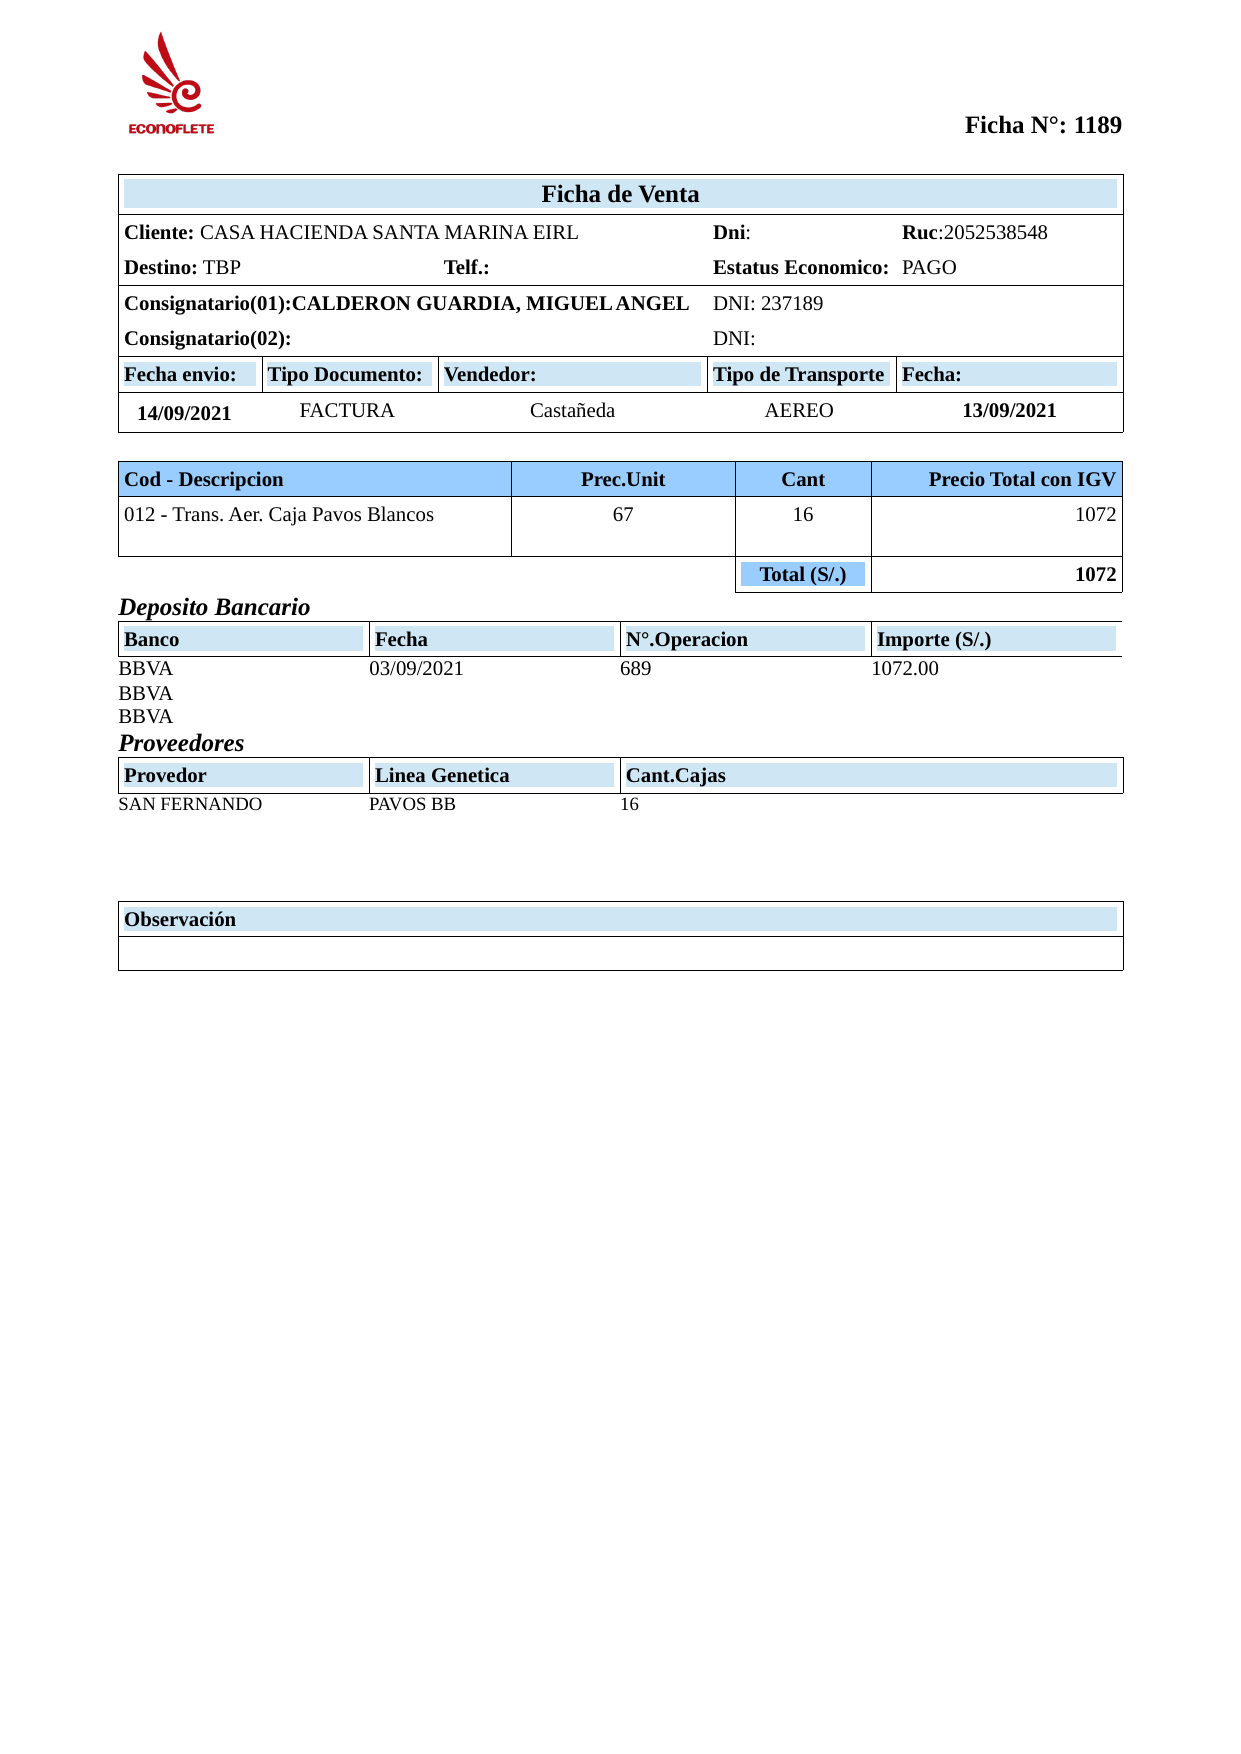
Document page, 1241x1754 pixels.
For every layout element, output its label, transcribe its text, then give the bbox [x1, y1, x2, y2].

table_cell Consignatario(02): [119, 321, 707, 356]
table_cell [620, 836, 1123, 858]
table_cell [118, 879, 369, 901]
table_cell [118, 815, 369, 836]
table_cell 16 [620, 794, 1123, 814]
table_cell DNI: 237189 [707, 286, 1123, 321]
table_header Observación [119, 902, 1123, 936]
table_cell Fecha envio: [119, 357, 262, 392]
picture [118, 31, 225, 134]
table_header Cant [736, 462, 871, 496]
table_cell 012 - Trans. Aer. Caja Pavos Blancos [119, 497, 511, 556]
text Proveedores [118, 728, 1122, 757]
table_cell [871, 680, 1122, 704]
table_cell Consignatario(01):CALDERON GUARDIA, MIGUEL ANGEL [119, 286, 707, 321]
table_cell BBVA [118, 657, 369, 680]
table_header Ficha de Venta [119, 175, 1123, 214]
table_cell 16 [736, 497, 871, 556]
table_cell [118, 836, 369, 858]
table_cell DNI: [707, 321, 1123, 356]
table_cell 689 [620, 657, 871, 680]
table_cell Cliente: CASA HACIENDA SANTA MARINA EIRL [119, 215, 707, 249]
table_cell Tipo Documento: [263, 357, 438, 392]
table_cell [620, 858, 1123, 879]
table_cell [119, 937, 1123, 969]
table_cell Telf.: [438, 249, 707, 285]
table_cell 1072 [872, 557, 1122, 592]
table_cell Destino: TBP [119, 249, 438, 285]
table_cell Dni: [707, 215, 896, 249]
table_cell BBVA [118, 680, 369, 704]
table_cell Castañeda [438, 393, 707, 432]
table_cell [369, 858, 620, 879]
table_header N°.Operacion [621, 622, 871, 656]
table_cell [620, 879, 1123, 901]
table_cell 13/09/2021 [896, 393, 1123, 432]
table_cell [620, 680, 871, 704]
table_header Cod - Descripcion [119, 462, 511, 496]
table_cell [369, 680, 620, 704]
table_cell Total (S/.) [736, 557, 871, 592]
table_header Provedor [119, 758, 369, 793]
table_header Importe (S/.) [872, 622, 1122, 656]
table_cell Vendedor: [439, 357, 707, 392]
table_cell BBVA [118, 705, 369, 728]
table_cell 14/09/2021 [119, 393, 262, 432]
table_header Precio Total con IGV [872, 462, 1122, 496]
table_cell [369, 879, 620, 901]
table_cell [118, 557, 511, 592]
table_cell [369, 815, 620, 836]
table_cell [511, 557, 735, 592]
table_cell Fecha: [897, 357, 1123, 392]
table_cell [369, 836, 620, 858]
table_cell PAGO [896, 249, 1123, 285]
table_header Linea Genetica [370, 758, 620, 793]
table_cell AEREO [707, 393, 896, 432]
table_cell [369, 705, 620, 728]
table_header Cant.Cajas [621, 758, 1123, 793]
table_cell Ruc:2052538548 [896, 215, 1123, 249]
table_cell Tipo de Transporte [708, 357, 896, 392]
table_header Prec.Unit [512, 462, 735, 496]
table_cell FACTURA [262, 393, 438, 432]
table_header Banco [119, 622, 369, 656]
table_header Fecha [370, 622, 620, 656]
table_cell Estatus Economico: [707, 249, 896, 285]
table_cell SAN FERNANDO [118, 794, 369, 814]
text Deposito Bancario [118, 592, 1122, 621]
table_cell 1072 [872, 497, 1122, 556]
table_cell [620, 815, 1123, 836]
table_cell PAVOS BB [369, 794, 620, 814]
table_cell [118, 858, 369, 879]
table_cell 67 [512, 497, 735, 556]
table_cell [620, 705, 871, 728]
table_cell 03/09/2021 [369, 657, 620, 680]
table_cell 1072.00 [871, 657, 1122, 680]
table_cell [871, 705, 1122, 728]
